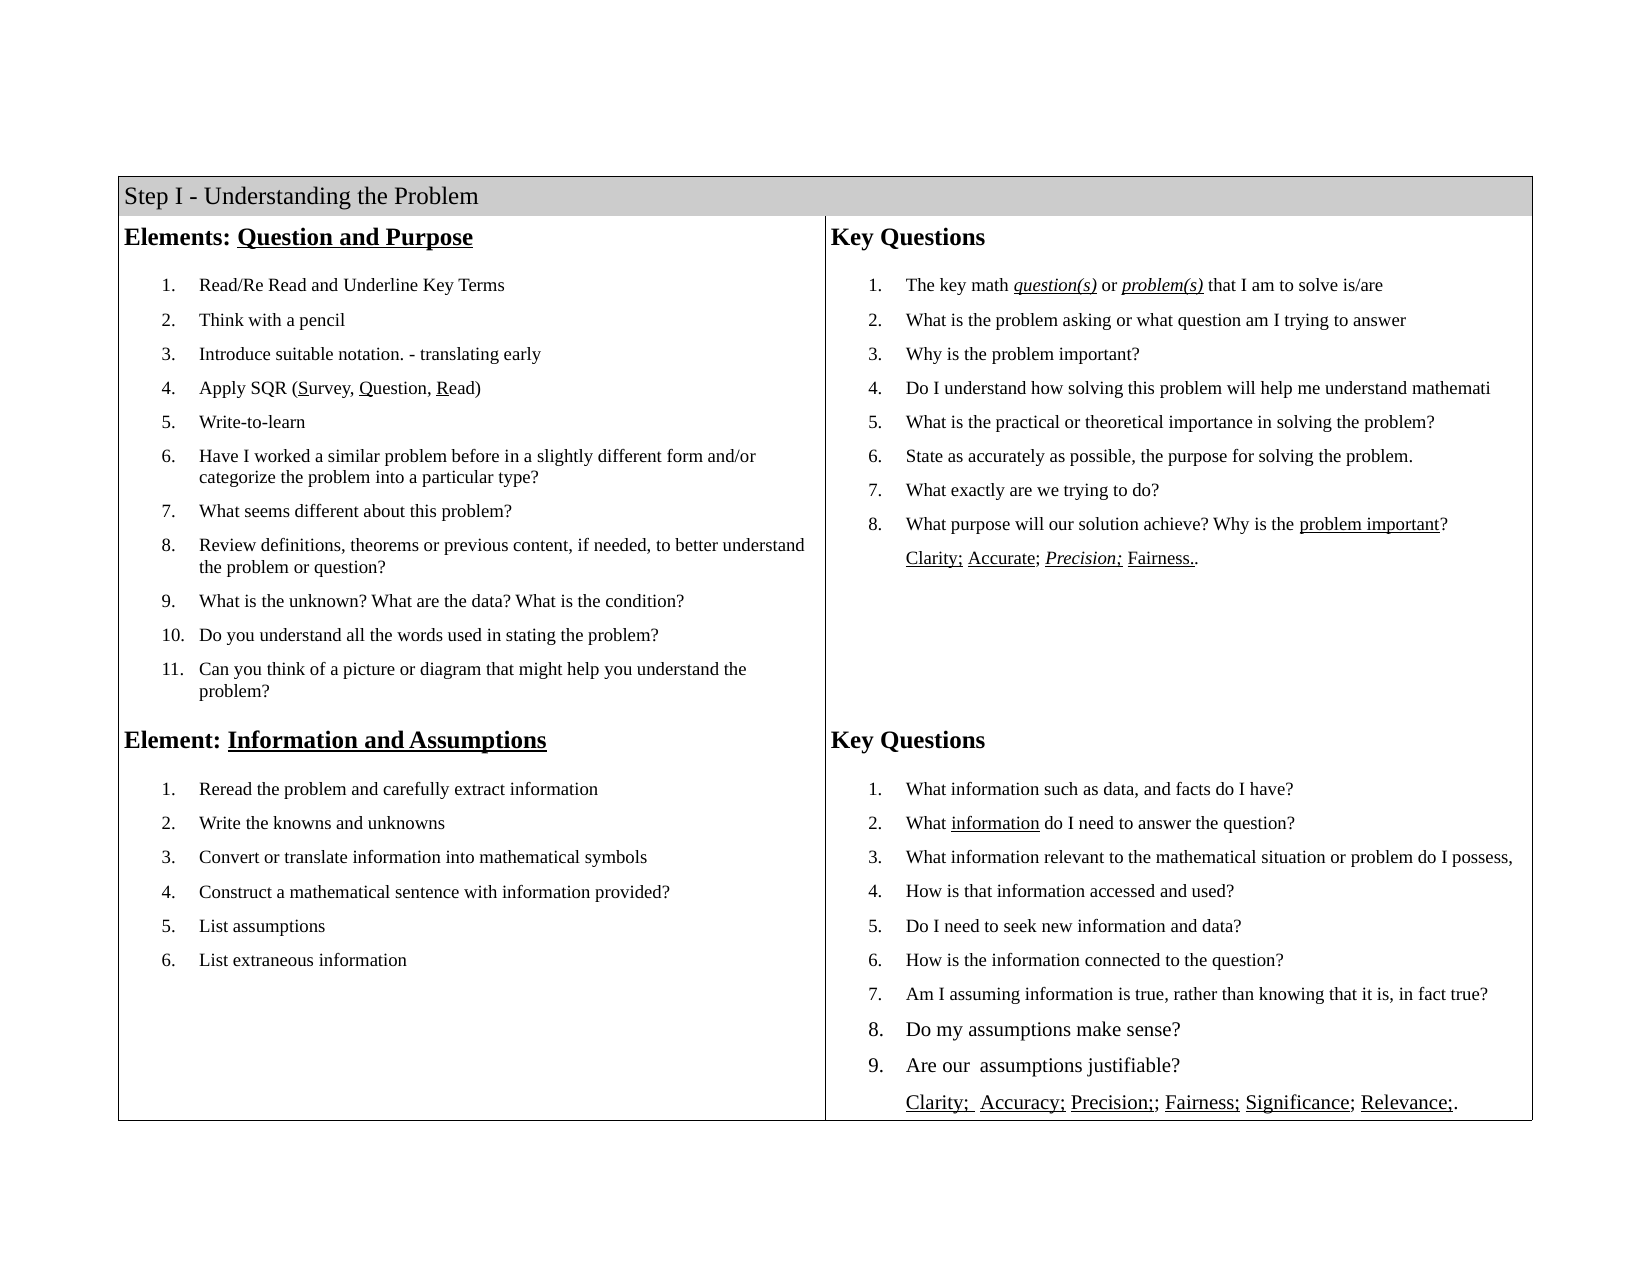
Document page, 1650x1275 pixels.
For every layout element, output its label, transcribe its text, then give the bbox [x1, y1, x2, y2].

table_cell Element: Information and Assumptions [119, 720, 825, 772]
table_header Step I - Understanding the Problem [119, 177, 1532, 216]
table_cell Read/Re Read and Underline Key Terms Think with a pencil Introduce suitable notation. - translating early Apply SQR (Survey, Question, Read) Write-to-learn Have I worked a similar problem before in a slightly different form and/or categorize the problem into a particular type? What seems different about this problem? Review definitions, theorems or previous content, if needed, to better understand the problem or question? What is the unknown? What are the data? What is the condition? Do you understand all the words used in stating the problem? Can you think of a picture or diagram that might help you understand the problem? [119, 269, 825, 719]
table_cell Key Questions [826, 720, 1532, 772]
table_cell The key math question(s) or problem(s) that I am to solve is/are What is the problem asking or what question am I trying to answer Why is the problem important? Do I understand how solving this problem will help me understand mathemati What is the practical or theoretical importance in solving the problem? State as accurately as possible, the purpose for solving the problem. What exactly are we trying to do? What purpose will our solution achieve? Why is the problem important? Clarity; Accurate; Precision; Fairness.. [826, 269, 1532, 719]
table_cell Elements: Question and Purpose [119, 216, 825, 269]
table_cell Key Questions [826, 216, 1532, 269]
table_cell What information such as data, and facts do I have? What information do I need to answer the question? What information relevant to the mathematical situation or problem do I possess, How is that information accessed and used? Do I need to seek new information and data? How is the information connected to the question? Am I assuming information is true, rather than knowing that it is, in fact true? Do my assumptions make sense? Are our assumptions justifiable? Clarity; Accuracy; Precision;; Fairness; Significance; Relevance;. [826, 772, 1532, 1120]
table_cell Reread the problem and carefully extract information Write the knowns and unknowns Convert or translate information into mathematical symbols Construct a mathematical sentence with information provided? List assumptions List extraneous information [119, 772, 825, 1120]
